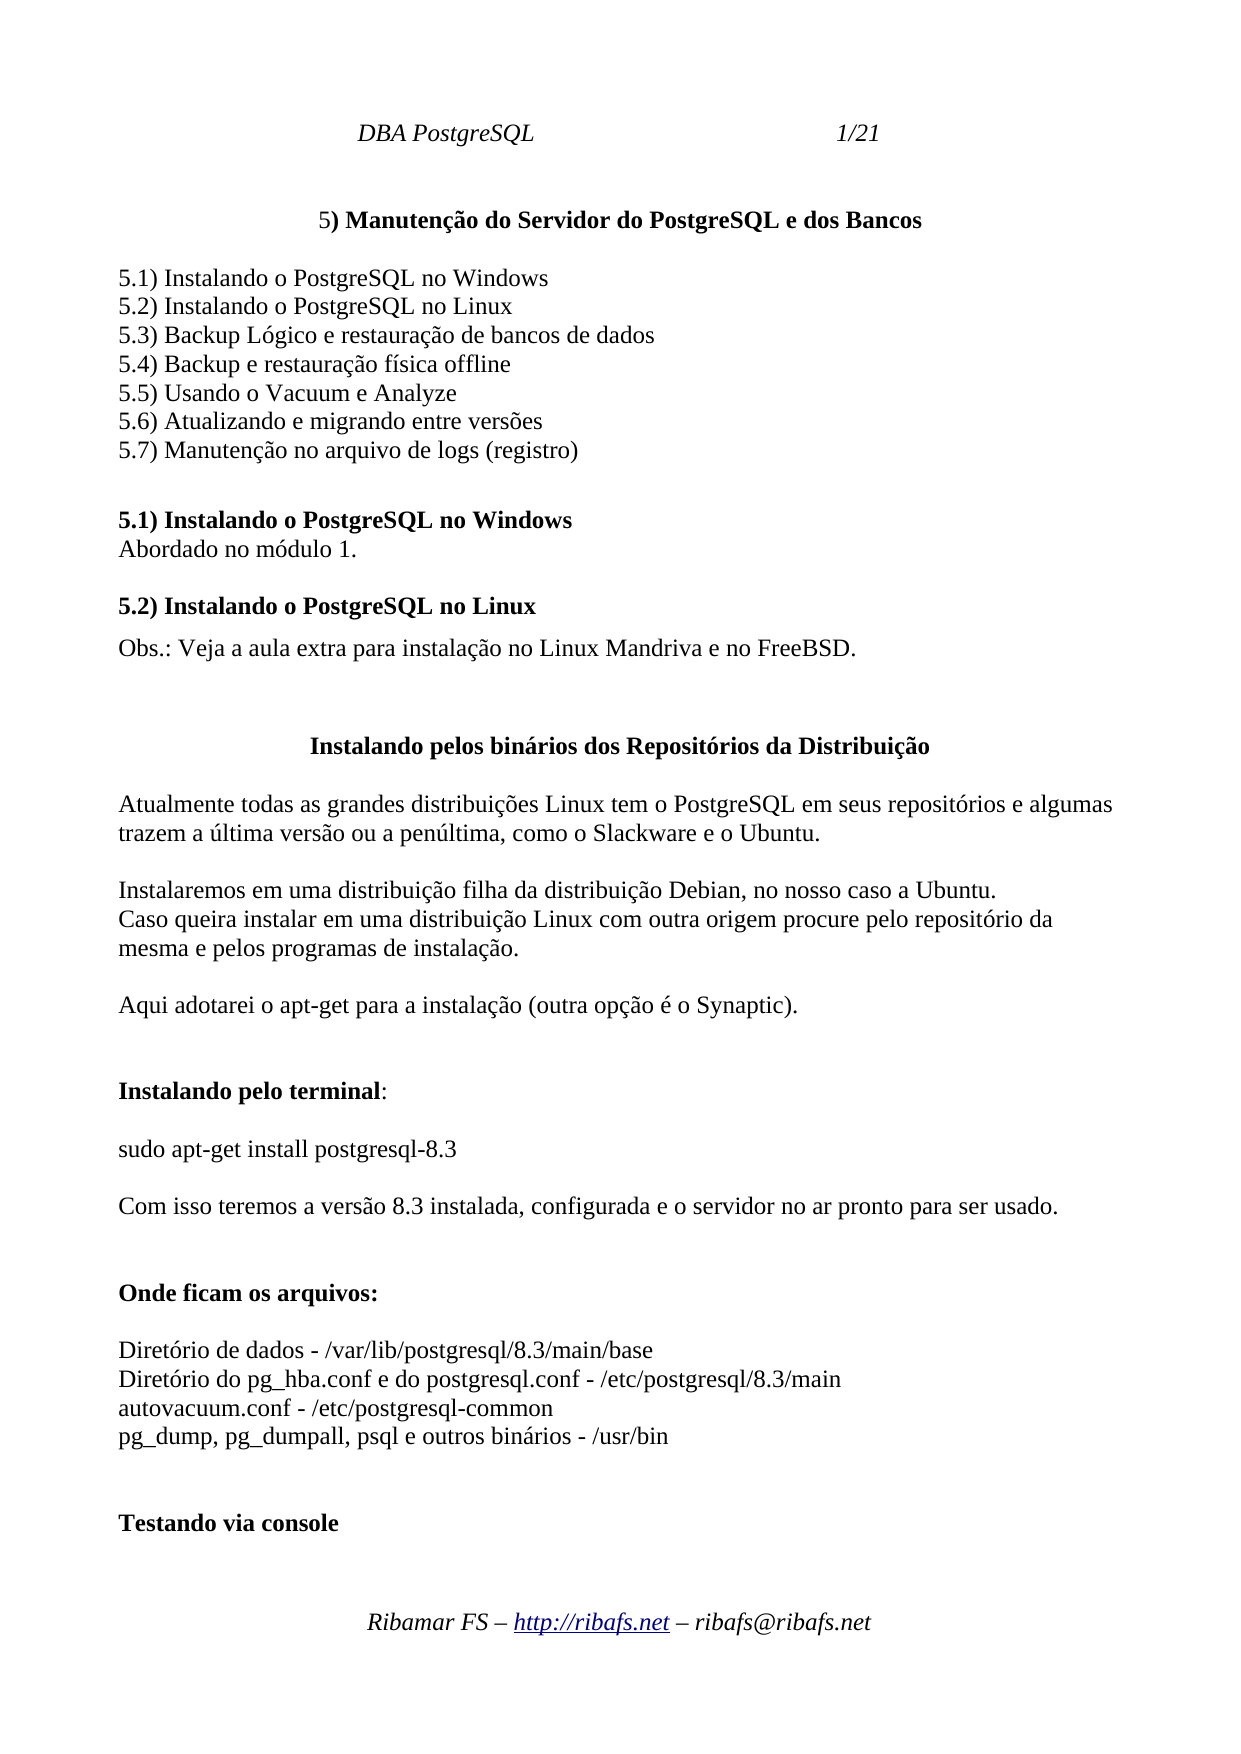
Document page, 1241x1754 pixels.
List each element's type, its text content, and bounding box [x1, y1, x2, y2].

text sudo apt-get install postgresql-8.3 [118, 1105, 1122, 1163]
text Obs.: Veja a aula extra para instalação no Linux Mandriva e no FreeBSD. [118, 633, 1122, 661]
text autovacuum.conf - /etc/postgresql-common pg_dump, pg_dumpall, psql e outros binários - /usr/bin [118, 1393, 1122, 1450]
text 5.1) Instalando o PostgreSQL no Windows Abordado no módulo 1. 5.2) Instalando o PostgreSQL no Linux [118, 505, 1122, 620]
text Atualmente todas as grandes distribuições Linux tem o PostgreSQL em seus repositórios e algumas trazem a última versão ou a penúltima, como o Slackware e o Ubuntu. [118, 789, 1122, 846]
text 5) Manutenção do Servidor do PostgreSQL e dos Bancos [118, 205, 1122, 234]
text Testando via console [118, 1508, 1122, 1536]
text 5.1) Instalando o PostgreSQL no Windows 5.2) Instalando o PostgreSQL no Linux 5.3) Backup Lógico e restauração de bancos de dados 5.4) Backup e restauração física offline 5.5) Usando o Vacuum e Analyze 5.6) Atualizando e migrando entre versões 5.7) Manutenção no arquivo de logs (registro) [118, 263, 1122, 464]
text Aqui adotarei o apt-get para a instalação (outra opção é o Synaptic). [118, 990, 1122, 1019]
text Diretório de dados - /var/lib/postgresql/8.3/main/base Diretório do pg_hba.conf e do postgresql.conf - /etc/postgresql/8.3/main [118, 1306, 1122, 1393]
text Instalaremos em uma distribuição filha da distribuição Debian, no nosso caso a Ubuntu. Caso queira instalar em uma distribuição Linux com outra origem procure pelo repositório da mesma e pelos programas de instalação. [118, 846, 1122, 961]
text Instalando pelos binários dos Repositórios da Distribuição [118, 731, 1122, 789]
text Onde ficam os arquivos: [118, 1278, 1122, 1306]
text Com isso teremos a versão 8.3 instalada, configurada e o servidor no ar pronto para ser usado. [118, 1191, 1122, 1220]
text Instalando pelo terminal: [118, 1076, 1122, 1105]
